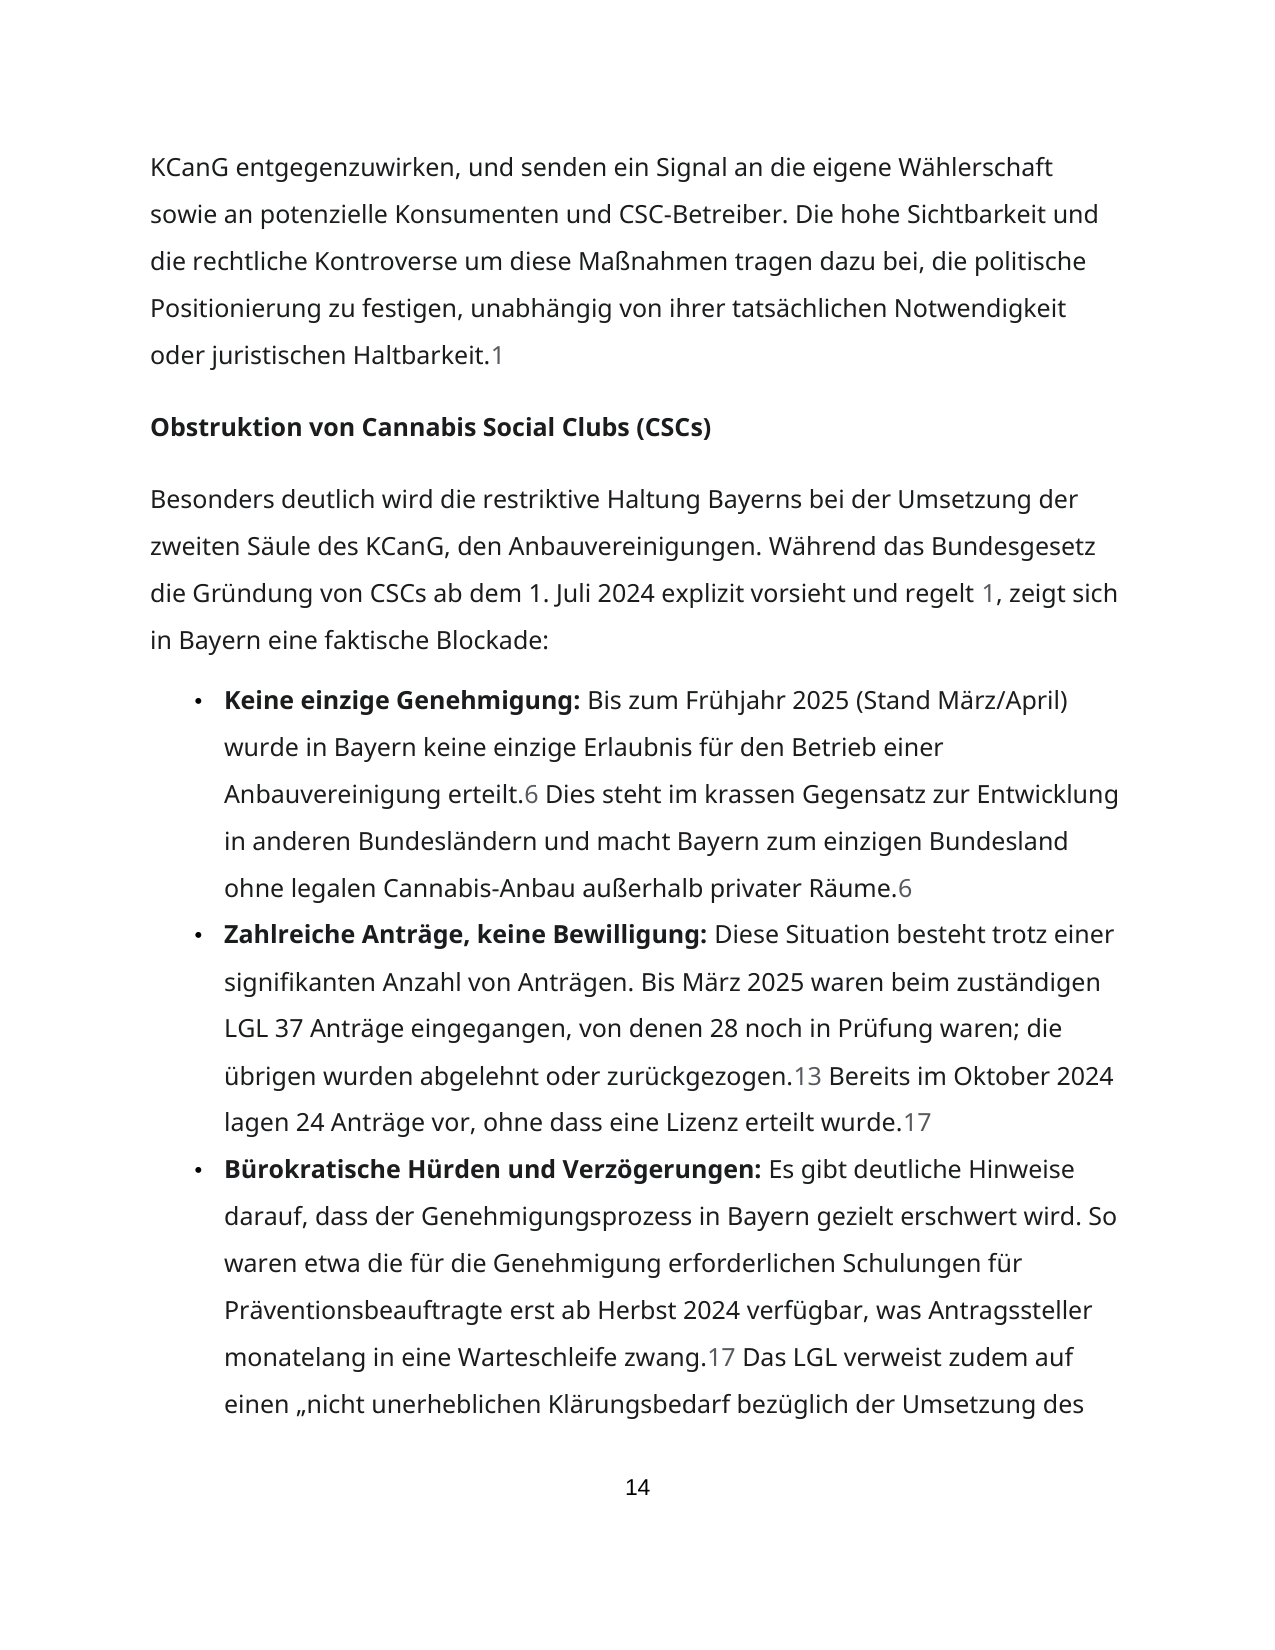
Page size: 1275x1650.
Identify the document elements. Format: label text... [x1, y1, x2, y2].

text Obstruktion von Cannabis Social Clubs (CSCs) [150, 410, 1125, 444]
list Keine einzige Genehmigung: Bis zum Frühjahr 2025 (Stand März/April) wurde in Bayern keine einzige Erlaubnis für den Betrieb einer Anbauvereinigung erteilt.6 Dies steht im krassen Gegensatz zur Entwicklung in anderen Bundesländern und macht Bayern zum einzigen Bundesland ohne legalen Cannabis-Anbau außerhalb privater Räume.6 [194, 682, 1125, 904]
text Besonders deutlich wird die restriktive Haltung Bayerns bei der Umsetzung der zweiten Säule des KCanG, den Anbauvereinigungen. Während das Bundesgesetz die Gründung von CSCs ab dem 1. Juli 2024 explizit vorsieht und regelt 1, zeigt sich in Bayern eine faktische Blockade: [150, 482, 1125, 657]
text KCanG entgegenzuwirken, und senden ein Signal an die eigene Wählerschaft sowie an potenzielle Konsumenten und CSC-Betreiber. Die hohe Sichtbarkeit und die rechtliche Kontroverse um diese Maßnahmen tragen dazu bei, die politische Positionierung zu festigen, unabhängig von ihrer tatsächlichen Notwendigkeit oder juristischen Haltbarkeit.1 [150, 150, 1125, 372]
list Zahlreiche Anträge, keine Bewilligung: Diese Situation besteht trotz einer signifikanten Anzahl von Anträgen. Bis März 2025 waren beim zuständigen LGL 37 Anträge eingegangen, von denen 28 noch in Prüfung waren; die übrigen wurden abgelehnt oder zurückgezogen.13 Bereits im Oktober 2024 lagen 24 Anträge vor, ohne dass eine Lizenz erteilt wurde.17 [194, 917, 1125, 1139]
list Bürokratische Hürden und Verzögerungen: Es gibt deutliche Hinweise darauf, dass der Genehmigungsprozess in Bayern gezielt erschwert wird. So waren etwa die für die Genehmigung erforderlichen Schulungen für Präventionsbeauftragte erst ab Herbst 2024 verfügbar, was Antragssteller monatelang in eine Warteschleife zwang.17 Das LGL verweist zudem auf einen „nicht unerheblichen Klärungsbedarf bezüglich der Umsetzung des [194, 1152, 1125, 1421]
